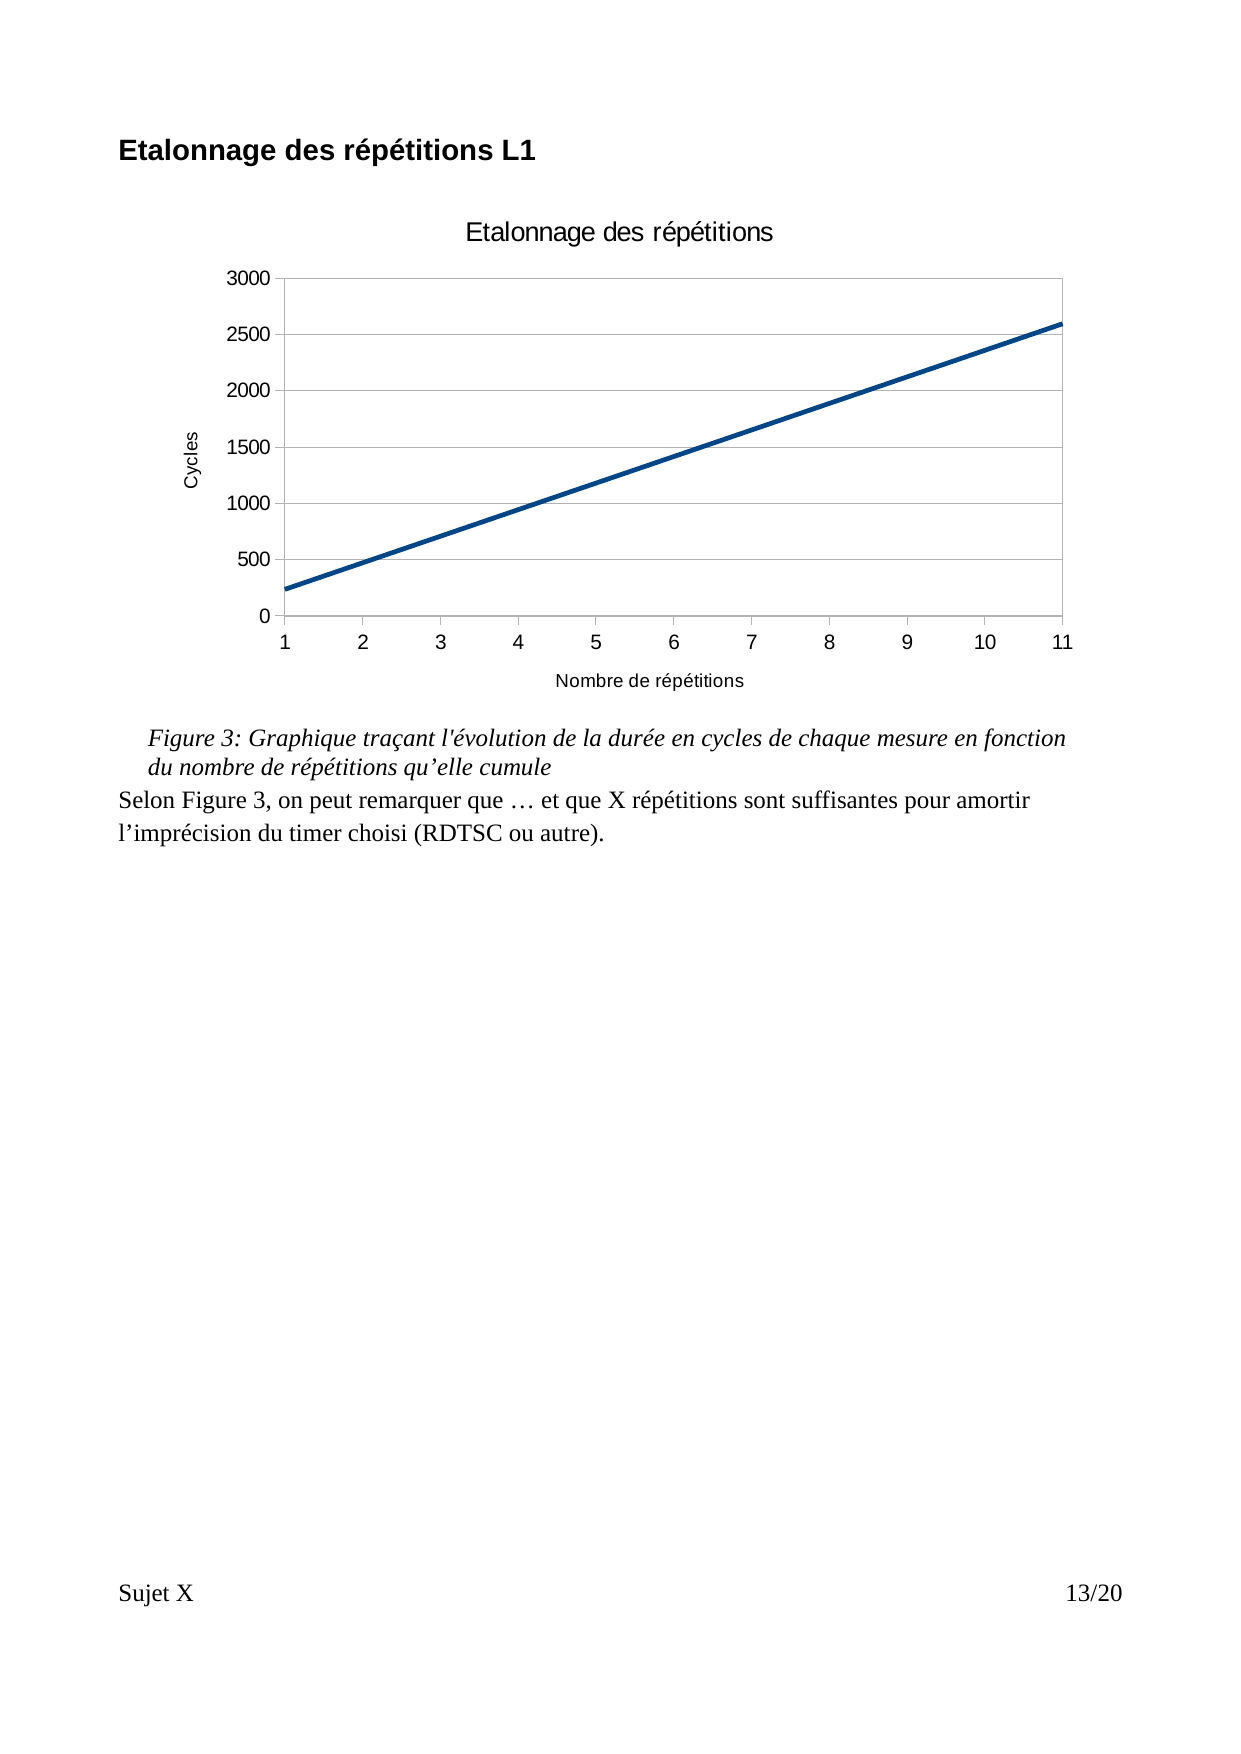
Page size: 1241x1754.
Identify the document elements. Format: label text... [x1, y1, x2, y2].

text Figure 3: Graphique traçant l'évolution de la durée en cycles de chaque mesure en fonction du nombre de répétitions qu’elle cumule [148, 723, 1093, 780]
text Selon Figure 3, on peut remarquer que … et que X répétitions sont suffisantes pour amortir l’imprécision du timer choisi (RDTSC ou autre). [118, 179, 1122, 846]
subtitle Etalonnage des répétitions L1 [118, 133, 1122, 166]
